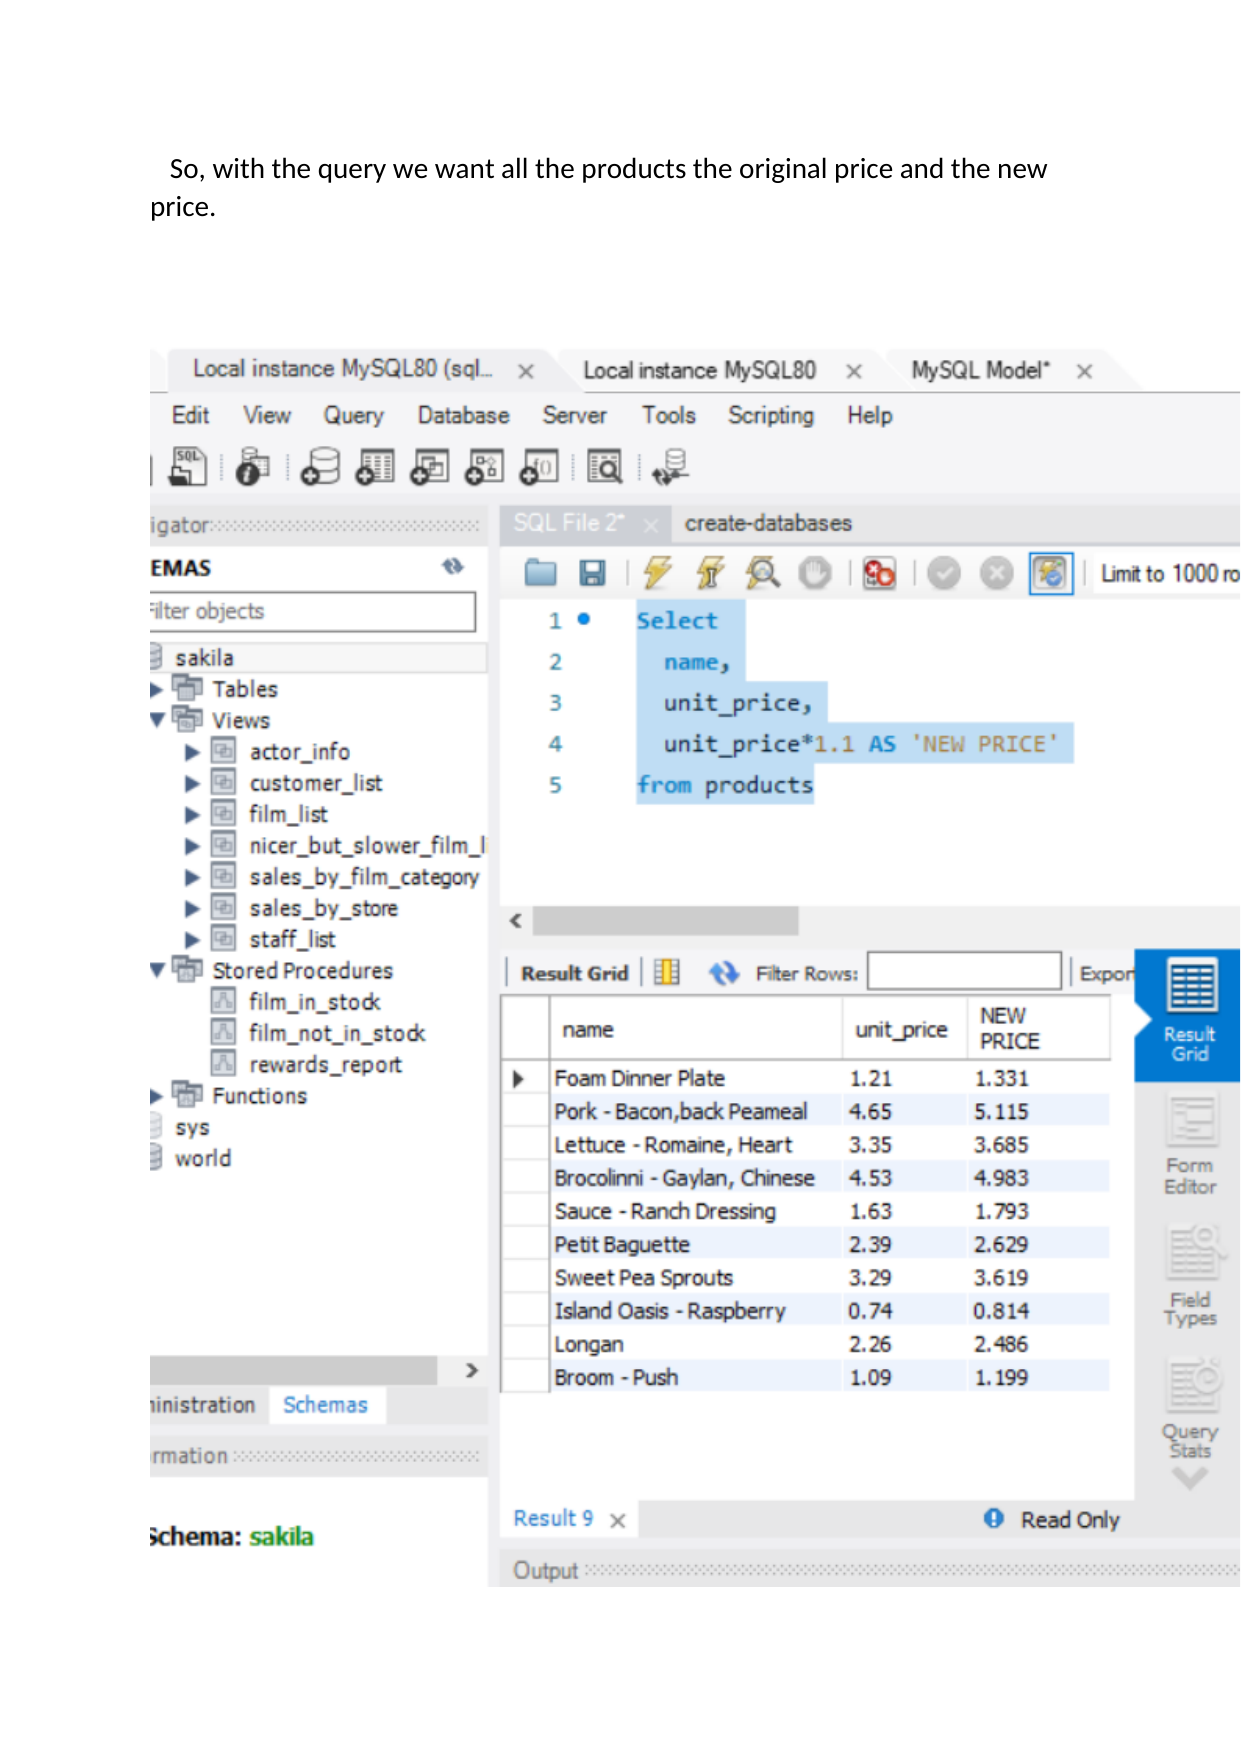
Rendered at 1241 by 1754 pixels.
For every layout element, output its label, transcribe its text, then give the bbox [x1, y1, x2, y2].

text So, with the query we want all the products the original price and the new price. [150, 150, 1090, 223]
